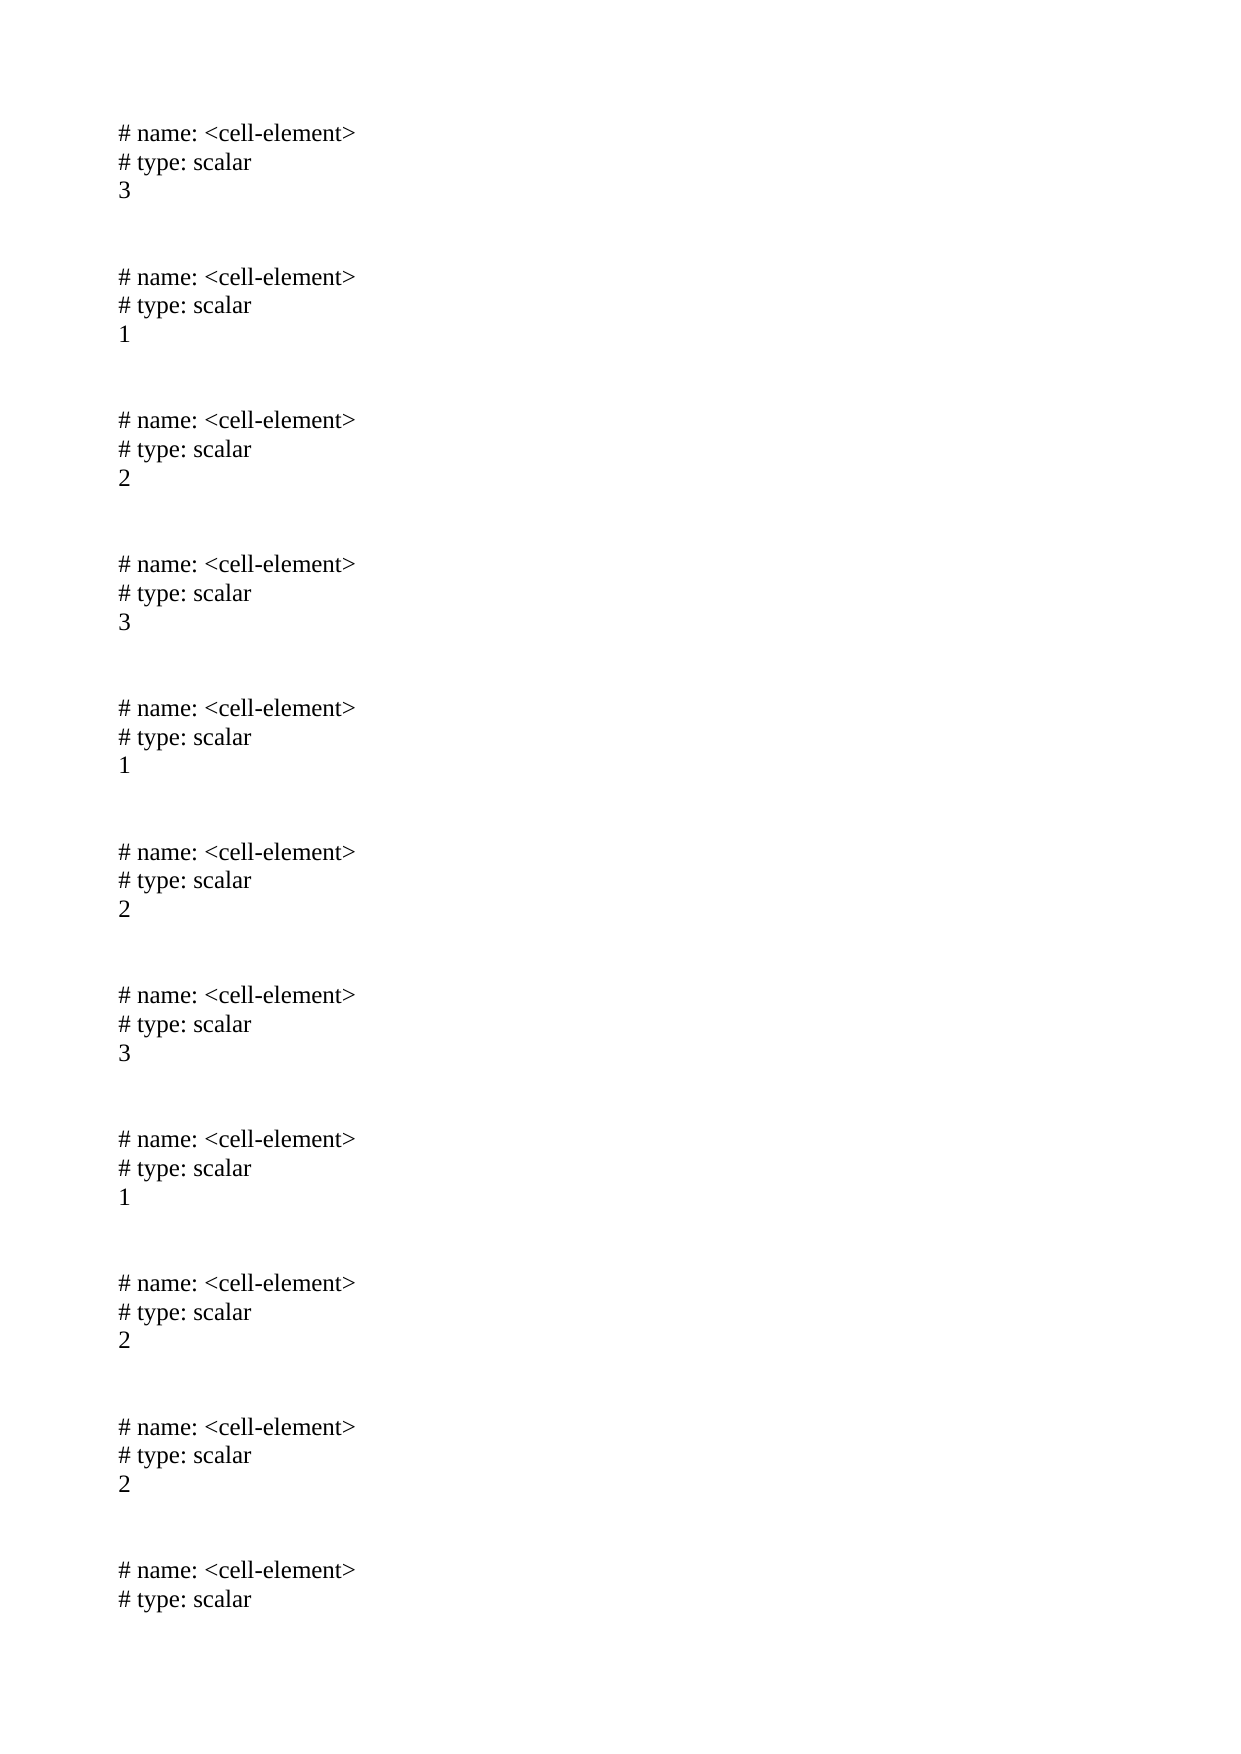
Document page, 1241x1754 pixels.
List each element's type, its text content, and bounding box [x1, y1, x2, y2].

text # type: scalar [118, 578, 1122, 607]
text # type: scalar [118, 434, 1122, 463]
text 1 [118, 751, 1122, 779]
text 3 [118, 1038, 1122, 1067]
text # type: scalar [118, 1009, 1122, 1038]
text # name: <cell-element> [118, 1124, 1122, 1153]
text # type: scalar [118, 866, 1122, 894]
text # type: scalar [118, 1297, 1122, 1326]
text 3 [118, 176, 1122, 204]
text # type: scalar [118, 147, 1122, 176]
text 2 [118, 894, 1122, 923]
text # type: scalar [118, 291, 1122, 319]
text # type: scalar [118, 1441, 1122, 1469]
text # name: <cell-element> [118, 549, 1122, 578]
text # name: <cell-element> [118, 1268, 1122, 1297]
text # name: <cell-element> [118, 693, 1122, 722]
text 2 [118, 1326, 1122, 1354]
text # name: <cell-element> [118, 118, 1122, 147]
text # type: scalar [118, 1584, 1122, 1613]
text # name: <cell-element> [118, 1556, 1122, 1584]
text # name: <cell-element> [118, 981, 1122, 1009]
text 2 [118, 1469, 1122, 1498]
text # type: scalar [118, 1153, 1122, 1182]
text 3 [118, 607, 1122, 636]
text 1 [118, 319, 1122, 348]
text # name: <cell-element> [118, 837, 1122, 866]
text # name: <cell-element> [118, 406, 1122, 434]
text # name: <cell-element> [118, 262, 1122, 291]
text 2 [118, 463, 1122, 492]
text 1 [118, 1182, 1122, 1211]
text # type: scalar [118, 722, 1122, 751]
text # name: <cell-element> [118, 1412, 1122, 1441]
